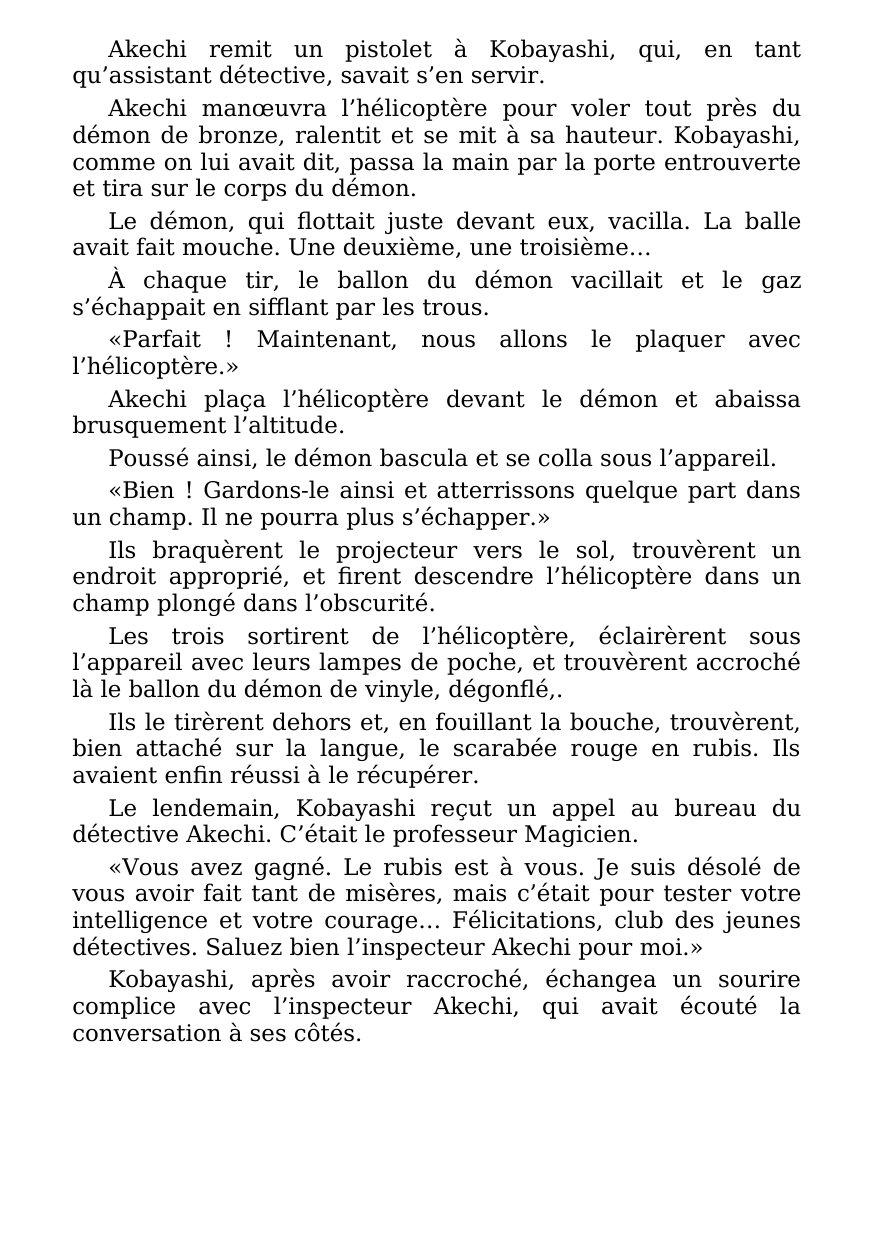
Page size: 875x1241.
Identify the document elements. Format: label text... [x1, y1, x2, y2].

text «Bien ! Gardons-le ainsi et atterrissons quelque part dans un champ. Il ne pourra plus s’échapper.» [72, 478, 802, 531]
text Akechi remit un pistolet à Kobayashi, qui, en tant qu’assistant détective, savait s’en servir. [72, 36, 802, 89]
text «Vous avez gagné. Le rubis est à vous. Je suis désolé de vous avoir fait tant de misères, mais c’était pour tester votre intelligence et votre courage… Félicitations, club des jeunes détectives. Saluez bien l’inspecteur Akechi pour moi.» [72, 854, 802, 961]
text Akechi manœuvra l’hélicoptère pour voler tout près du démon de bronze, ralentit et se mit à sa hauteur. Kobayashi, comme on lui avait dit, passa la main par la porte entrouverte et tira sur le corps du démon. [72, 95, 802, 202]
text Le lendemain, Kobayashi reçut un appel au bureau du détective Akechi. C’était le professeur Magicien. [72, 795, 802, 848]
text Kobayashi, après avoir raccroché, échangea un sourire complice avec l’inspecteur Akechi, qui avait écouté la conversation à ses côtés. [72, 967, 802, 1047]
text Akechi plaça l’hélicoptère devant le démon et abaissa brusquement l’altitude. [72, 386, 802, 439]
text Les trois sortirent de l’hélicoptère, éclairèrent sous l’appareil avec leurs lampes de poche, et trouvèrent accroché là le ballon du démon de vinyle, dégonflé,. [72, 623, 802, 703]
text Ils braquèrent le projecteur vers le sol, trouvèrent un endroit approprié, et firent descendre l’hélicoptère dans un champ plongé dans l’obscurité. [72, 537, 802, 617]
text «Parfait ! Maintenant, nous allons le plaquer avec l’hélicoptère.» [72, 326, 802, 380]
text À chaque tir, le ballon du démon vacillait et le gaz s’échappait en sifflant par les trous. [72, 267, 802, 321]
text Le démon, qui flottait juste devant eux, vacilla. La balle avait fait mouche. Une deuxième, une troisième… [72, 208, 802, 261]
text Ils le tirèrent dehors et, en fouillant la bouche, trouvèrent, bien attaché sur la langue, le scarabée rouge en rubis. Ils avaient enfin réussi à le récupérer. [72, 709, 802, 789]
text Poussé ainsi, le démon bascula et se colla sous l’appareil. [72, 445, 802, 472]
